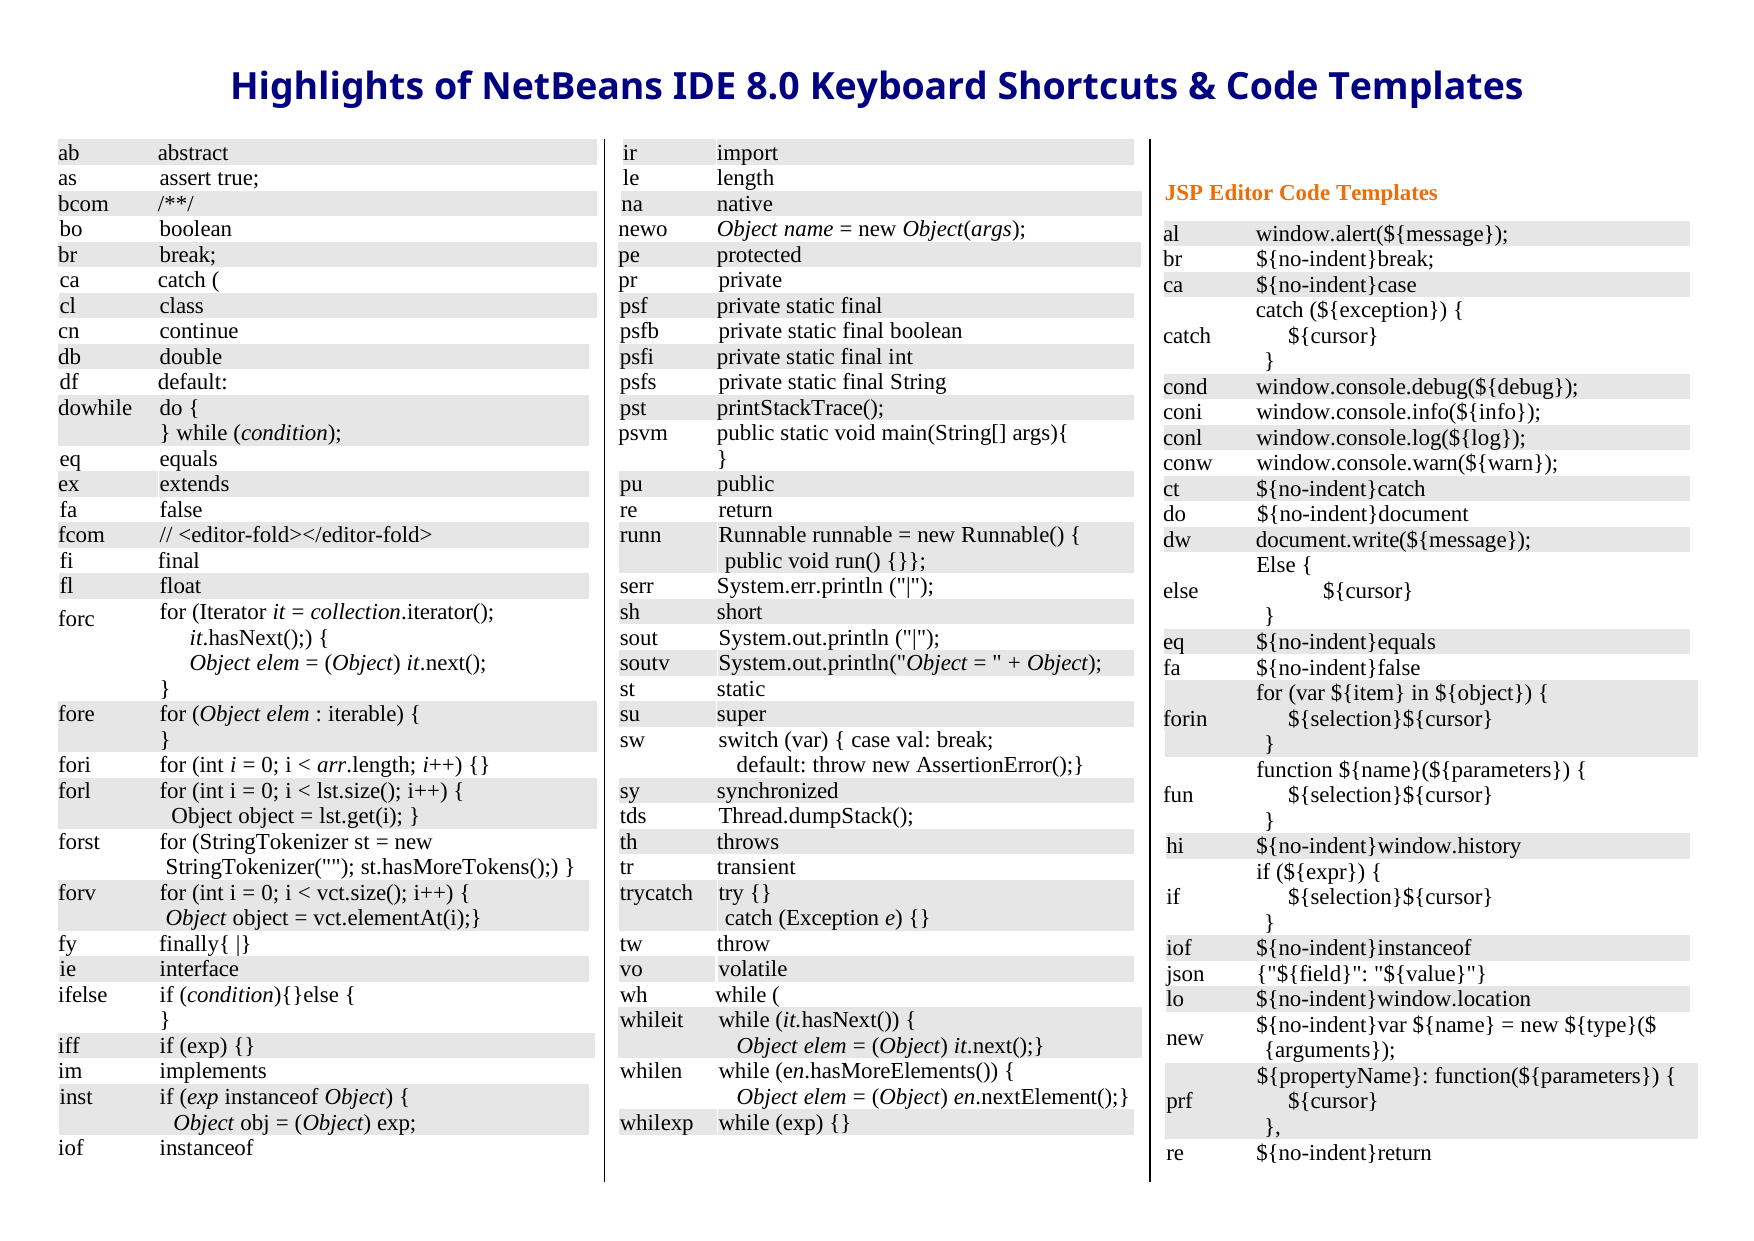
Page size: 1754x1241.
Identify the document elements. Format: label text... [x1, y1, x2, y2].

table_cell psvm [618, 420, 717, 471]
table_cell else [1165, 553, 1256, 629]
table_cell while ( [717, 982, 1142, 1007]
table_cell newo [618, 216, 717, 242]
table_cell ${no-indent}document [1256, 501, 1698, 527]
table_cell forc [58, 694, 159, 701]
table_cell throw [1134, 931, 1142, 956]
text JSP Editor Code Templates [1164, 180, 1695, 206]
table_cell whilen [618, 1058, 717, 1109]
table_cell switch (var) { case val: break; default: throw new AssertionError();} [717, 727, 1142, 778]
table_cell throws [1134, 829, 1142, 854]
table_cell transient [1134, 854, 1142, 880]
table_cell public [1134, 471, 1142, 497]
table_cell forc [58, 599, 159, 605]
table_cell Object name = new Object(args); [717, 216, 1142, 242]
table_cell forin [1165, 731, 1256, 757]
table_cell return [717, 497, 1142, 522]
table_cell catch ( [159, 267, 597, 293]
table_cell fun [1165, 757, 1256, 782]
table_cell extends [589, 471, 597, 497]
table_cell pr [618, 267, 717, 293]
table_cell new [1165, 1012, 1256, 1063]
table_cell window.console.info(${info}); [1256, 399, 1698, 425]
table_cell ${no-indent}break; [1256, 246, 1698, 272]
table_cell ir [618, 140, 623, 165]
table_cell tds [618, 803, 717, 829]
table_cell private static final String [717, 369, 1142, 395]
table_cell forin [1165, 680, 1256, 706]
table_cell short [1134, 599, 1142, 624]
table_cell import [1134, 140, 1142, 165]
table_cell psfs [618, 369, 717, 395]
table_cell catch (${exception}) { ${cursor} } [1256, 297, 1698, 374]
table_cell le [618, 165, 623, 191]
table_cell private static final boolean [717, 318, 1142, 344]
table_cell prf [1165, 1063, 1256, 1139]
table_cell fun [1165, 808, 1256, 833]
table_cell public static void main(String[] args){ } [717, 420, 1142, 471]
table_cell continue [159, 318, 597, 344]
table_cell while (en.hasMoreElements()) { Object elem = (Object) en.nextElement();} [717, 1058, 1142, 1109]
table_cell Thread.dumpStack(); [717, 803, 1142, 829]
table_cell double [589, 344, 597, 369]
table_cell if [1165, 859, 1256, 935]
table_cell conw [1165, 450, 1256, 476]
table_cell whileit [618, 1007, 717, 1058]
table_cell catch [1165, 297, 1256, 374]
table_cell super [1134, 701, 1142, 727]
table_cell private [717, 267, 1142, 293]
table_cell do [1165, 501, 1256, 527]
table_cell float [589, 574, 597, 599]
table_cell wh [618, 982, 717, 1007]
table_cell as [58, 165, 159, 191]
table_cell psfb [618, 318, 717, 344]
table_cell window.console.warn(${warn}); [1256, 450, 1698, 476]
table_cell bo [58, 216, 159, 242]
table_cell sw [618, 727, 717, 778]
table_cell interface [589, 956, 597, 982]
table_cell boolean [159, 216, 597, 242]
table_cell re [618, 497, 717, 522]
table_cell ca [58, 267, 159, 293]
table_cell br [1165, 246, 1256, 272]
table_cell volatile [1134, 956, 1142, 982]
table_cell cn [58, 318, 159, 344]
table_cell coni [1165, 399, 1256, 425]
table_cell static [1134, 676, 1142, 701]
table_cell Else { ${cursor} } [1256, 553, 1698, 629]
table_cell assert true; [159, 165, 597, 191]
